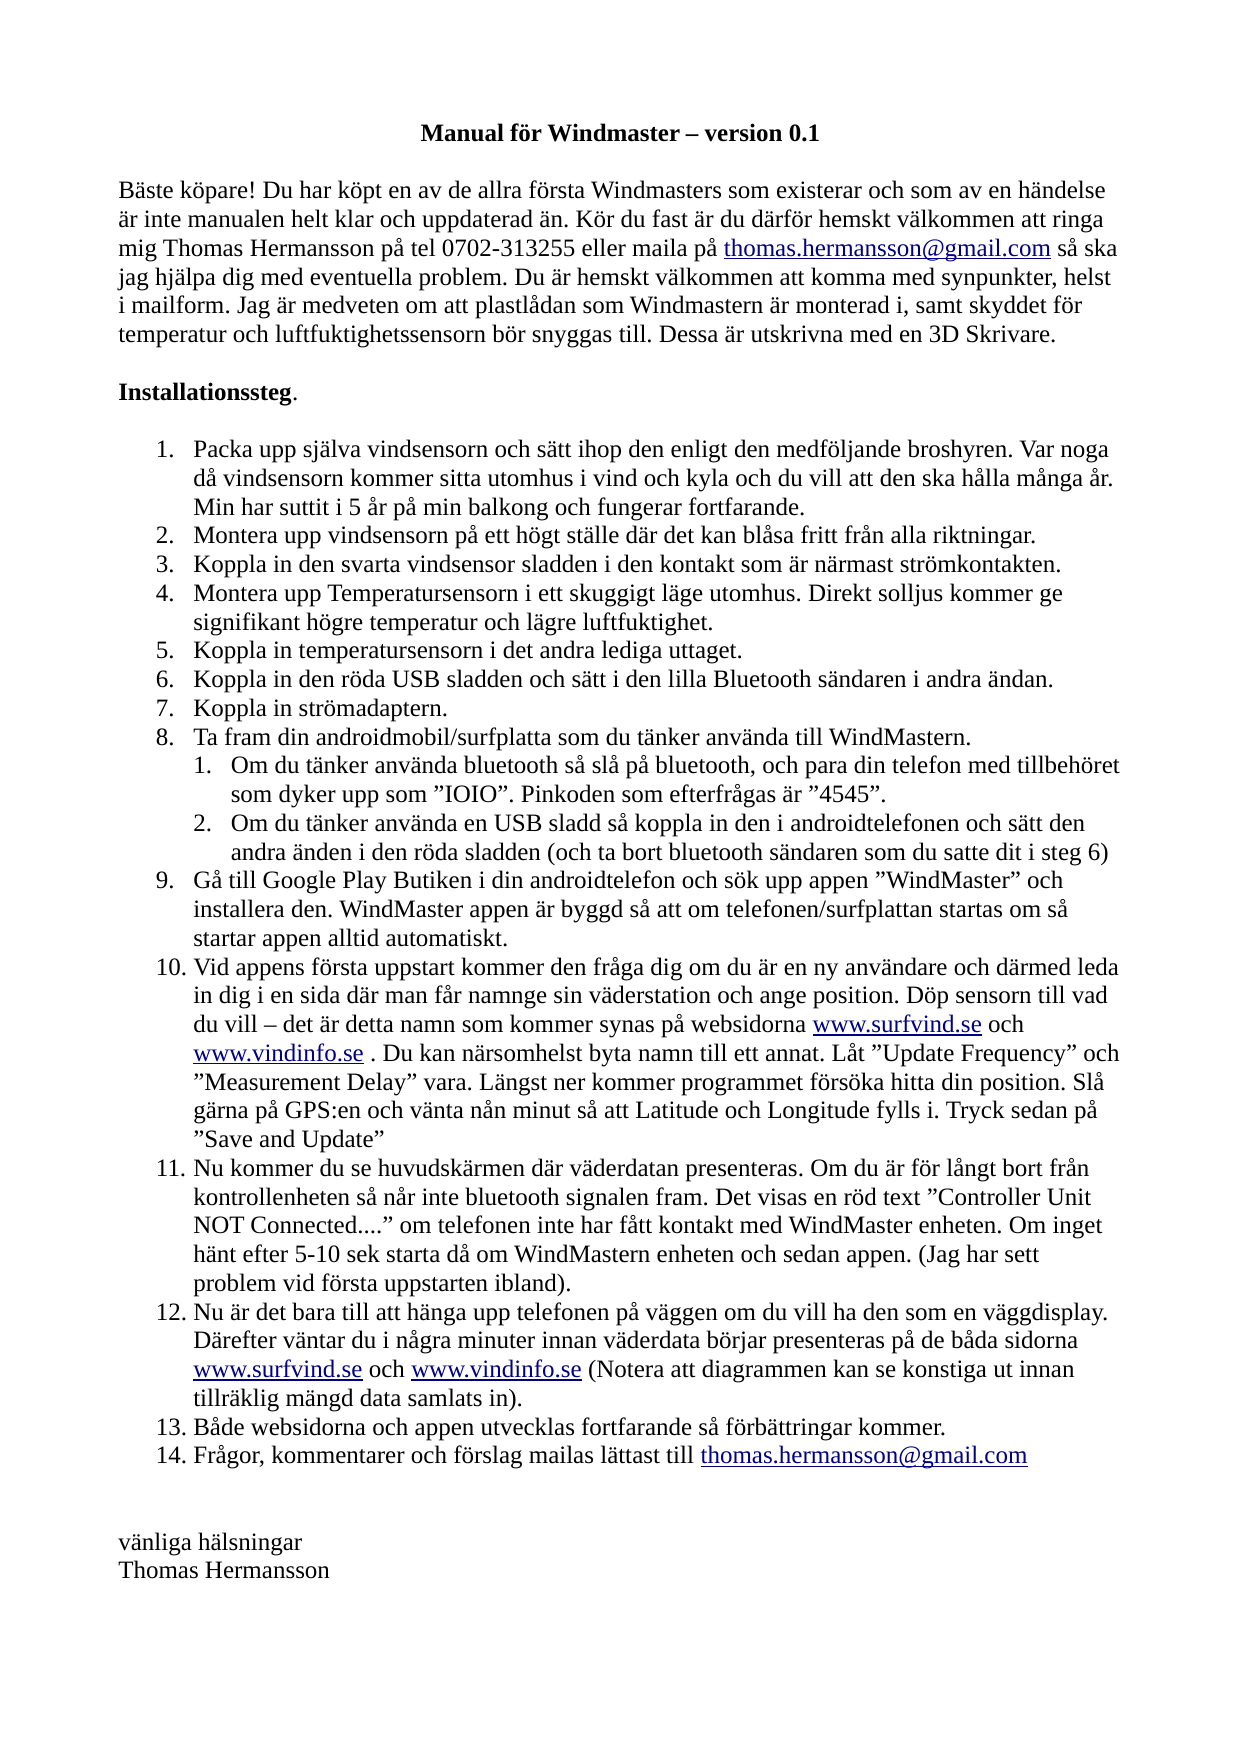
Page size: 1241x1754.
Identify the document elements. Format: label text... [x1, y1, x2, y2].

list Om du tänker använda bluetooth så slå på bluetooth, och para din telefon med tillbehöret som dyker upp som ”IOIO”. Pinkoden som efterfrågas är ”4545”. [193, 751, 1122, 808]
list Ta fram din androidmobil/surfplatta som du tänker använda till WindMastern. [156, 722, 1122, 751]
list Nu kommer du se huvudskärmen där väderdatan presenteras. Om du är för långt bort från kontrollenheten så når inte bluetooth signalen fram. Det visas en röd text ”Controller Unit NOT Connected....” om telefonen inte har fått kontakt med WindMaster enheten. Om inget hänt efter 5-10 sek starta då om WindMastern enheten och sedan appen. (Jag har sett problem vid första uppstarten ibland). [156, 1153, 1122, 1297]
list Montera upp Temperatursensorn i ett skuggigt läge utomhus. Direkt solljus kommer ge signifikant högre temperatur och lägre luftfuktighet. [156, 578, 1122, 636]
list Packa upp själva vindsensorn och sätt ihop den enligt den medföljande broshyren. Var noga då vindsensorn kommer sitta utomhus i vind och kyla och du vill att den ska hålla många år. Min har suttit i 5 år på min balkong och fungerar fortfarande. [156, 434, 1122, 521]
text Manual för Windmaster – version 0.1 [118, 118, 1122, 147]
text Installationssteg. [118, 377, 1122, 406]
text Thomas Hermansson [118, 1556, 1122, 1584]
text Bäste köpare! Du har köpt en av de allra första Windmasters som existerar och som av en händelse är inte manualen helt klar och uppdaterad än. Kör du fast är du därför hemskt välkommen att ringa mig Thomas Hermansson på tel 0702-313255 eller maila på thomas.hermansson@gmail.com så ska jag hjälpa dig med eventuella problem. Du är hemskt välkommen att komma med synpunkter, helst i mailform. Jag är medveten om att plastlådan som Windmastern är monterad i, samt skyddet för temperatur och luftfuktighetssensorn bör snyggas till. Dessa är utskrivna med en 3D Skrivare. [118, 176, 1122, 348]
text vänliga hälsningar [118, 1527, 1122, 1556]
list Koppla in temperatursensorn i det andra lediga uttaget. [156, 636, 1122, 664]
list Både websidorna och appen utvecklas fortfarande så förbättringar kommer. [156, 1412, 1122, 1441]
list Vid appens första uppstart kommer den fråga dig om du är en ny användare och därmed leda in dig i en sida där man får namnge sin väderstation och ange position. Döp sensorn till vad du vill – det är detta namn som kommer synas på websidorna www.surfvind.se och www.vindinfo.se . Du kan närsomhelst byta namn till ett annat. Låt ”Update Frequency” och ”Measurement Delay” vara. Längst ner kommer programmet försöka hitta din position. Slå gärna på GPS:en och vänta nån minut så att Latitude och Longitude fylls i. Tryck sedan på ”Save and Update” [156, 952, 1122, 1153]
list Om du tänker använda en USB sladd så koppla in den i androidtelefonen och sätt den andra änden i den röda sladden (och ta bort bluetooth sändaren som du satte dit i steg 6) [193, 808, 1122, 866]
list Koppla in den svarta vindsensor sladden i den kontakt som är närmast strömkontakten. [156, 549, 1122, 578]
list Koppla in strömadaptern. [156, 693, 1122, 722]
list Koppla in den röda USB sladden och sätt i den lilla Bluetooth sändaren i andra ändan. [156, 664, 1122, 693]
list Nu är det bara till att hänga upp telefonen på väggen om du vill ha den som en väggdisplay. Därefter väntar du i några minuter innan väderdata börjar presenteras på de båda sidorna www.surfvind.se och www.vindinfo.se (Notera att diagrammen kan se konstiga ut innan tillräklig mängd data samlats in). [156, 1297, 1122, 1412]
list Frågor, kommentarer och förslag mailas lättast till thomas.hermansson@gmail.com [156, 1441, 1122, 1469]
list Gå till Google Play Butiken i din androidtelefon och sök upp appen ”WindMaster” och installera den. WindMaster appen är byggd så att om telefonen/surfplattan startas om så startar appen alltid automatiskt. [156, 866, 1122, 952]
list Montera upp vindsensorn på ett högt ställe där det kan blåsa fritt från alla riktningar. [156, 521, 1122, 549]
